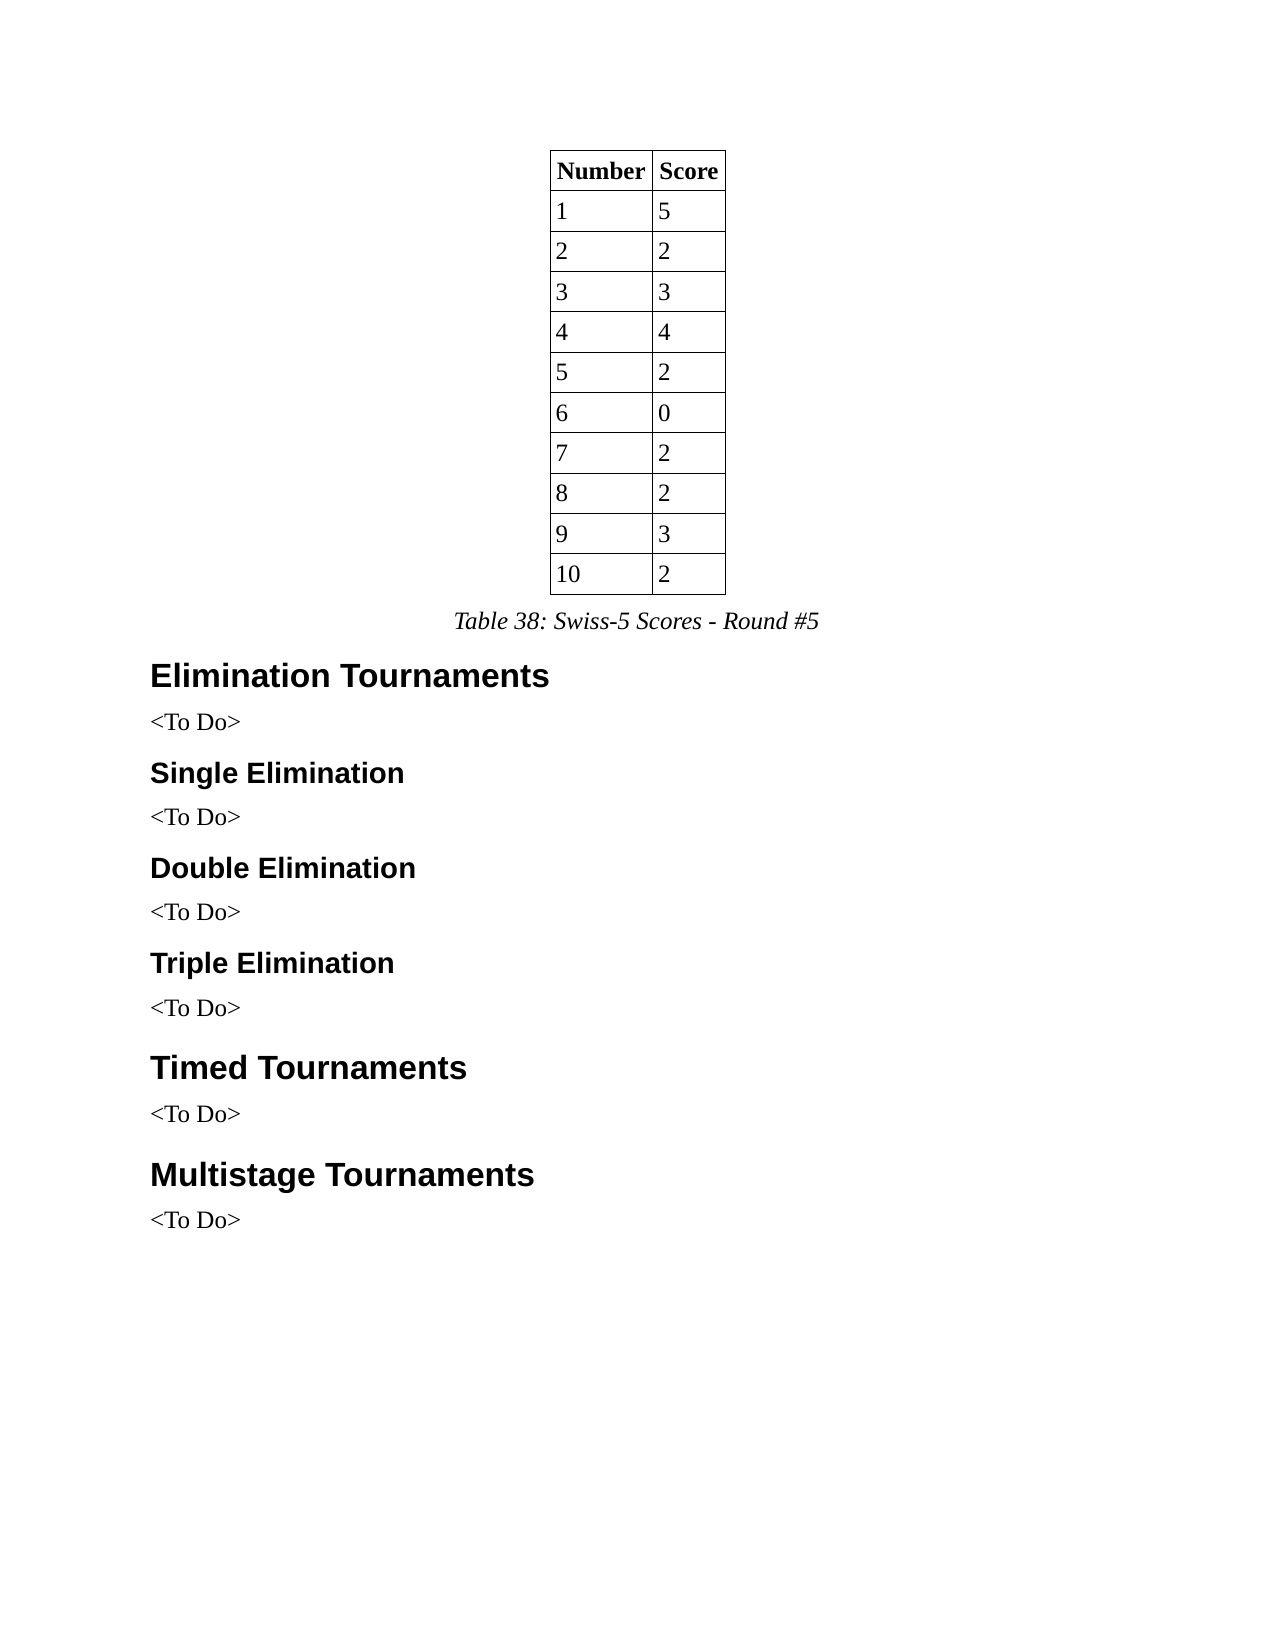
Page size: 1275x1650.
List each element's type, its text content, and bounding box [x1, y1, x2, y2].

text Table 38: Swiss-5 Scores - Round #5 [150, 606, 1125, 635]
table_cell 0 [653, 393, 725, 432]
subtitle Timed Tournaments [150, 1048, 1125, 1087]
table_cell 2 [653, 353, 725, 392]
table_cell 2 [653, 474, 725, 513]
table_cell 1 [551, 191, 652, 231]
table_cell 6 [551, 393, 652, 432]
text <To Do> [150, 707, 1125, 736]
text <To Do> [150, 1206, 1125, 1234]
table_cell 10 [551, 554, 652, 593]
subtitle Triple Elimination [150, 946, 1125, 980]
table_cell 2 [653, 554, 725, 593]
table_cell 5 [653, 191, 725, 231]
subtitle Single Elimination [150, 756, 1125, 789]
table_cell 4 [653, 312, 725, 352]
table_header Score [653, 151, 725, 190]
table_cell 4 [551, 312, 652, 352]
text <To Do> [150, 802, 1125, 831]
table_cell 2 [551, 232, 652, 271]
text <To Do> [150, 1099, 1125, 1128]
table_cell 2 [653, 433, 725, 472]
table_header Number [551, 151, 652, 190]
text <To Do> [150, 897, 1125, 926]
table_cell 3 [653, 272, 725, 311]
table_cell 7 [551, 433, 652, 472]
text <To Do> [150, 993, 1125, 1021]
table_cell 3 [653, 514, 725, 553]
table_cell 3 [551, 272, 652, 311]
subtitle Multistage Tournaments [150, 1154, 1125, 1193]
subtitle Double Elimination [150, 851, 1125, 885]
subtitle Elimination Tournaments [150, 656, 1125, 694]
table_cell 2 [653, 232, 725, 271]
table_cell 5 [551, 353, 652, 392]
table_cell 8 [551, 474, 652, 513]
table_cell 9 [551, 514, 652, 553]
